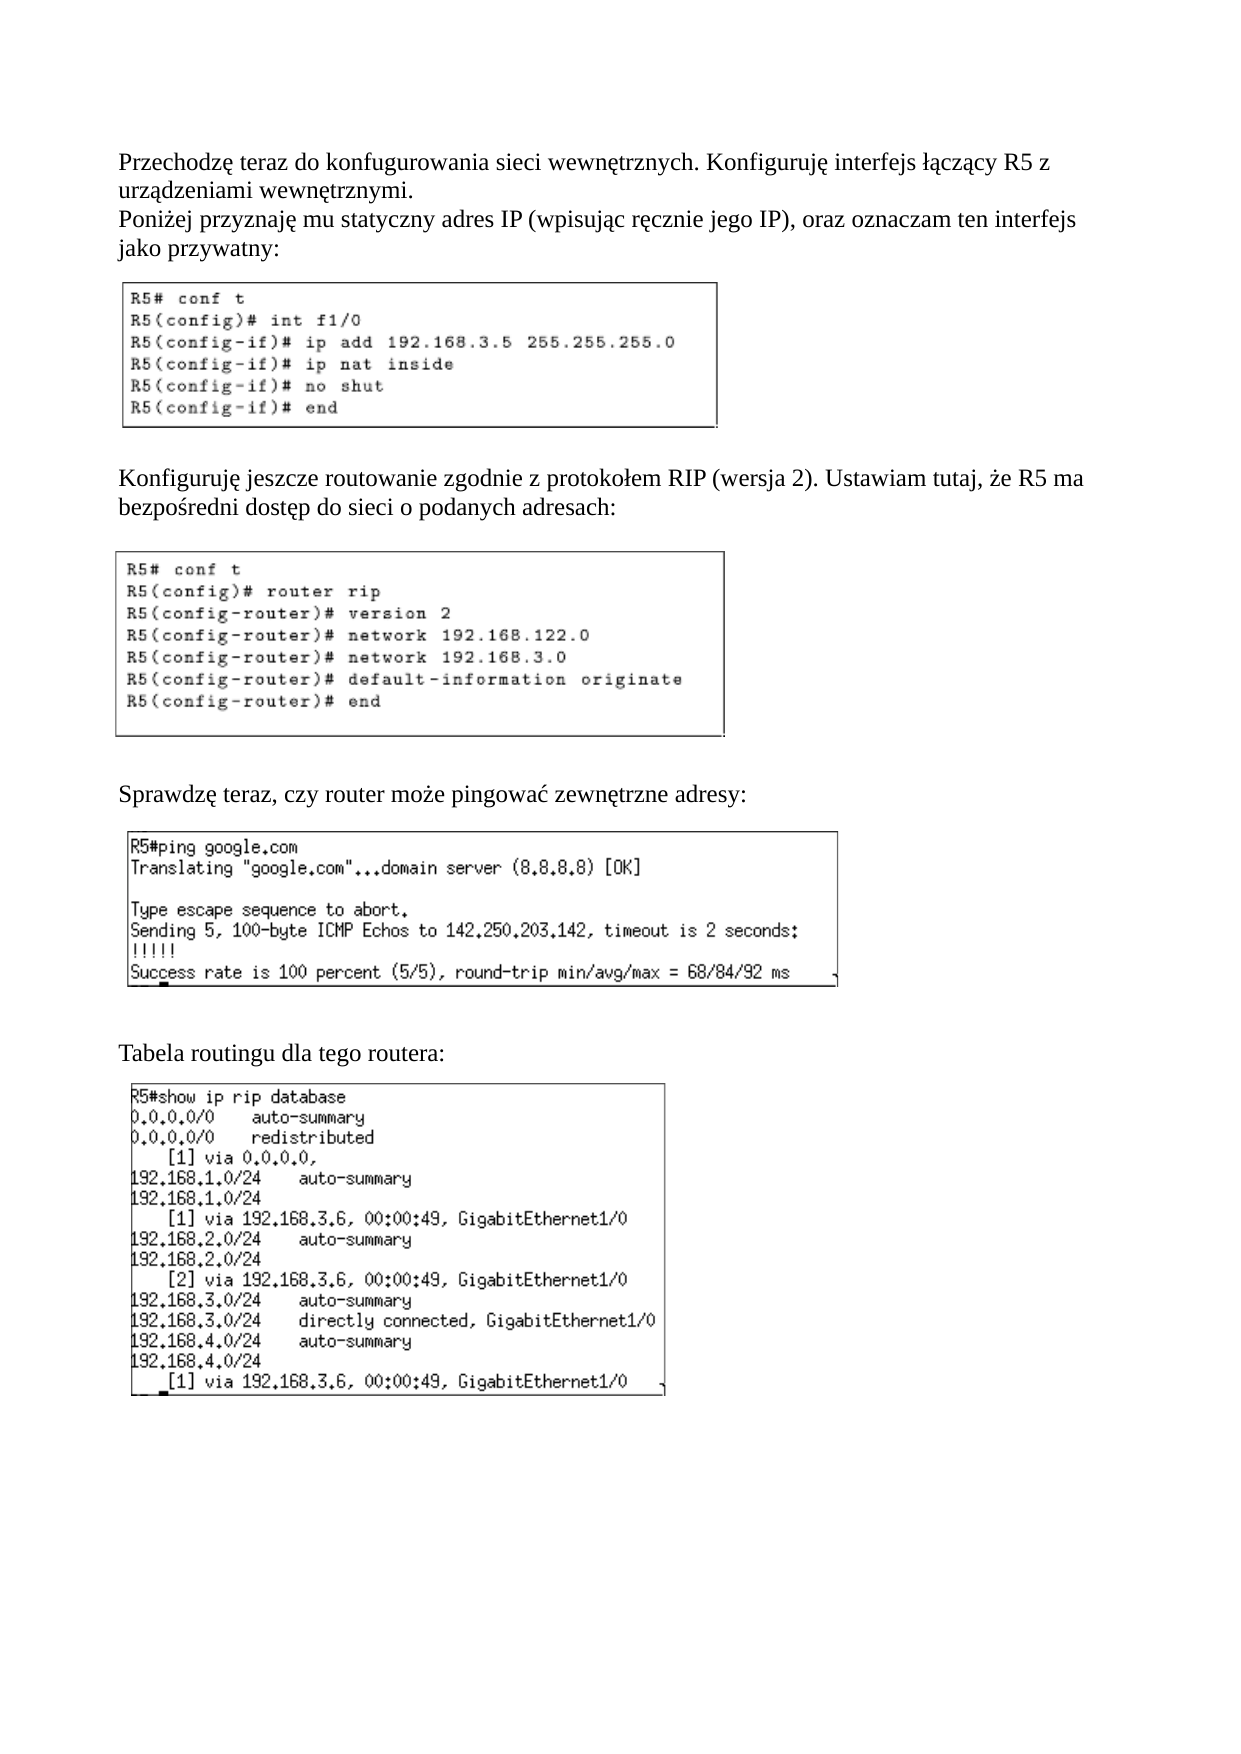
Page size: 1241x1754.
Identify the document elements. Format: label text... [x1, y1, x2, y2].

text Konfiguruję jeszcze routowanie zgodnie z protokołem RIP (wersja 2). Ustawiam tutaj, że R5 ma bezpośredni dostęp do sieci o podanych adresach: [118, 463, 1122, 521]
picture [127, 831, 839, 987]
picture [122, 282, 718, 428]
text Przechodzę teraz do konfugurowania sieci wewnętrznych. Konfiguruję interfejs łączący R5 z urządzeniami wewnętrznymi. [118, 147, 1122, 204]
picture [131, 1083, 666, 1396]
picture [115, 551, 725, 737]
text Tabela routingu dla tego routera: [118, 1038, 1122, 1067]
text Poniżej przyznaję mu statyczny adres IP (wpisując ręcznie jego IP), oraz oznaczam ten interfejs jako przywatny: [118, 204, 1122, 262]
text Sprawdzę teraz, czy router może pingować zewnętrzne adresy: [118, 779, 1122, 808]
